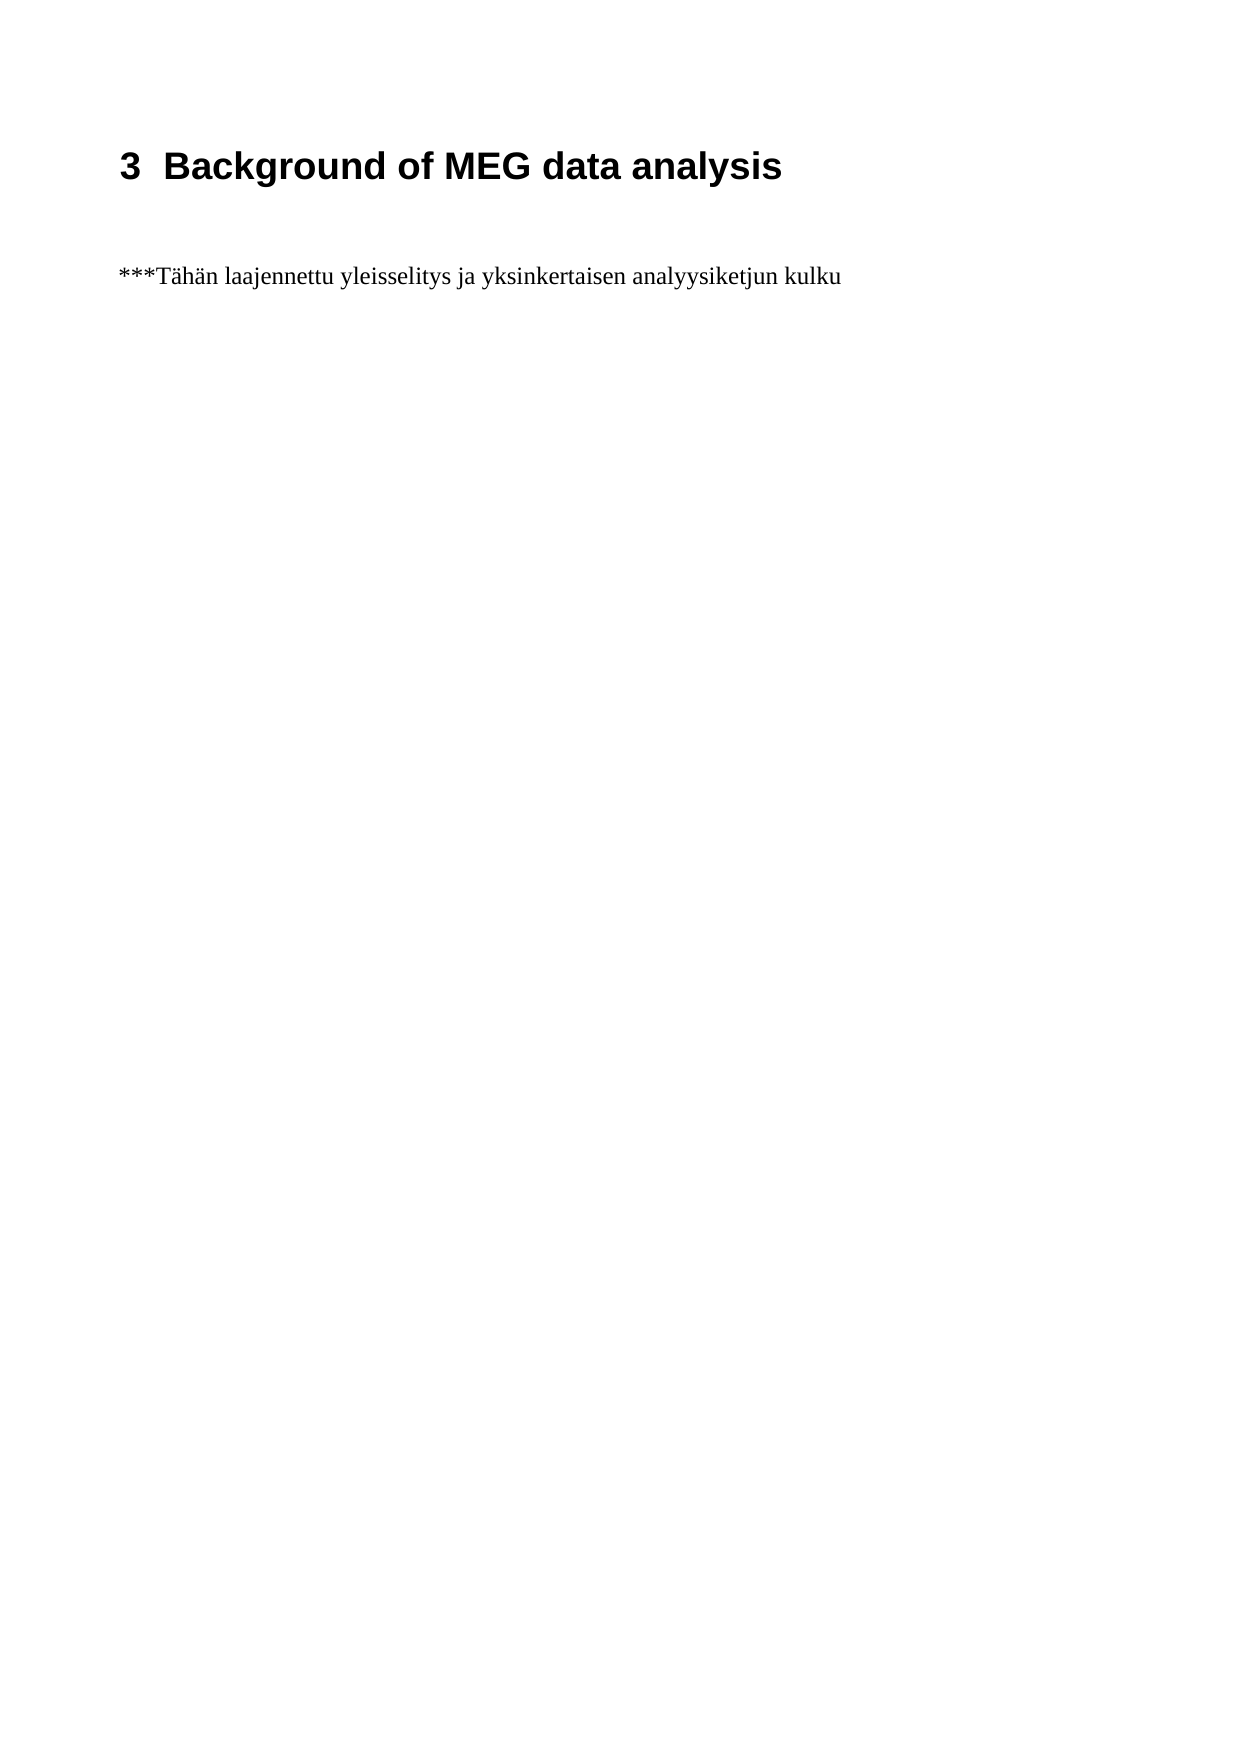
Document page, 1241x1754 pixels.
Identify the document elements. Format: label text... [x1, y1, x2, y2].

subtitle Background of MEG data analysis [109, 144, 1122, 188]
text ***Tähän laajennettu yleisselitys ja yksinkertaisen analyysiketjun kulku [118, 261, 1122, 290]
